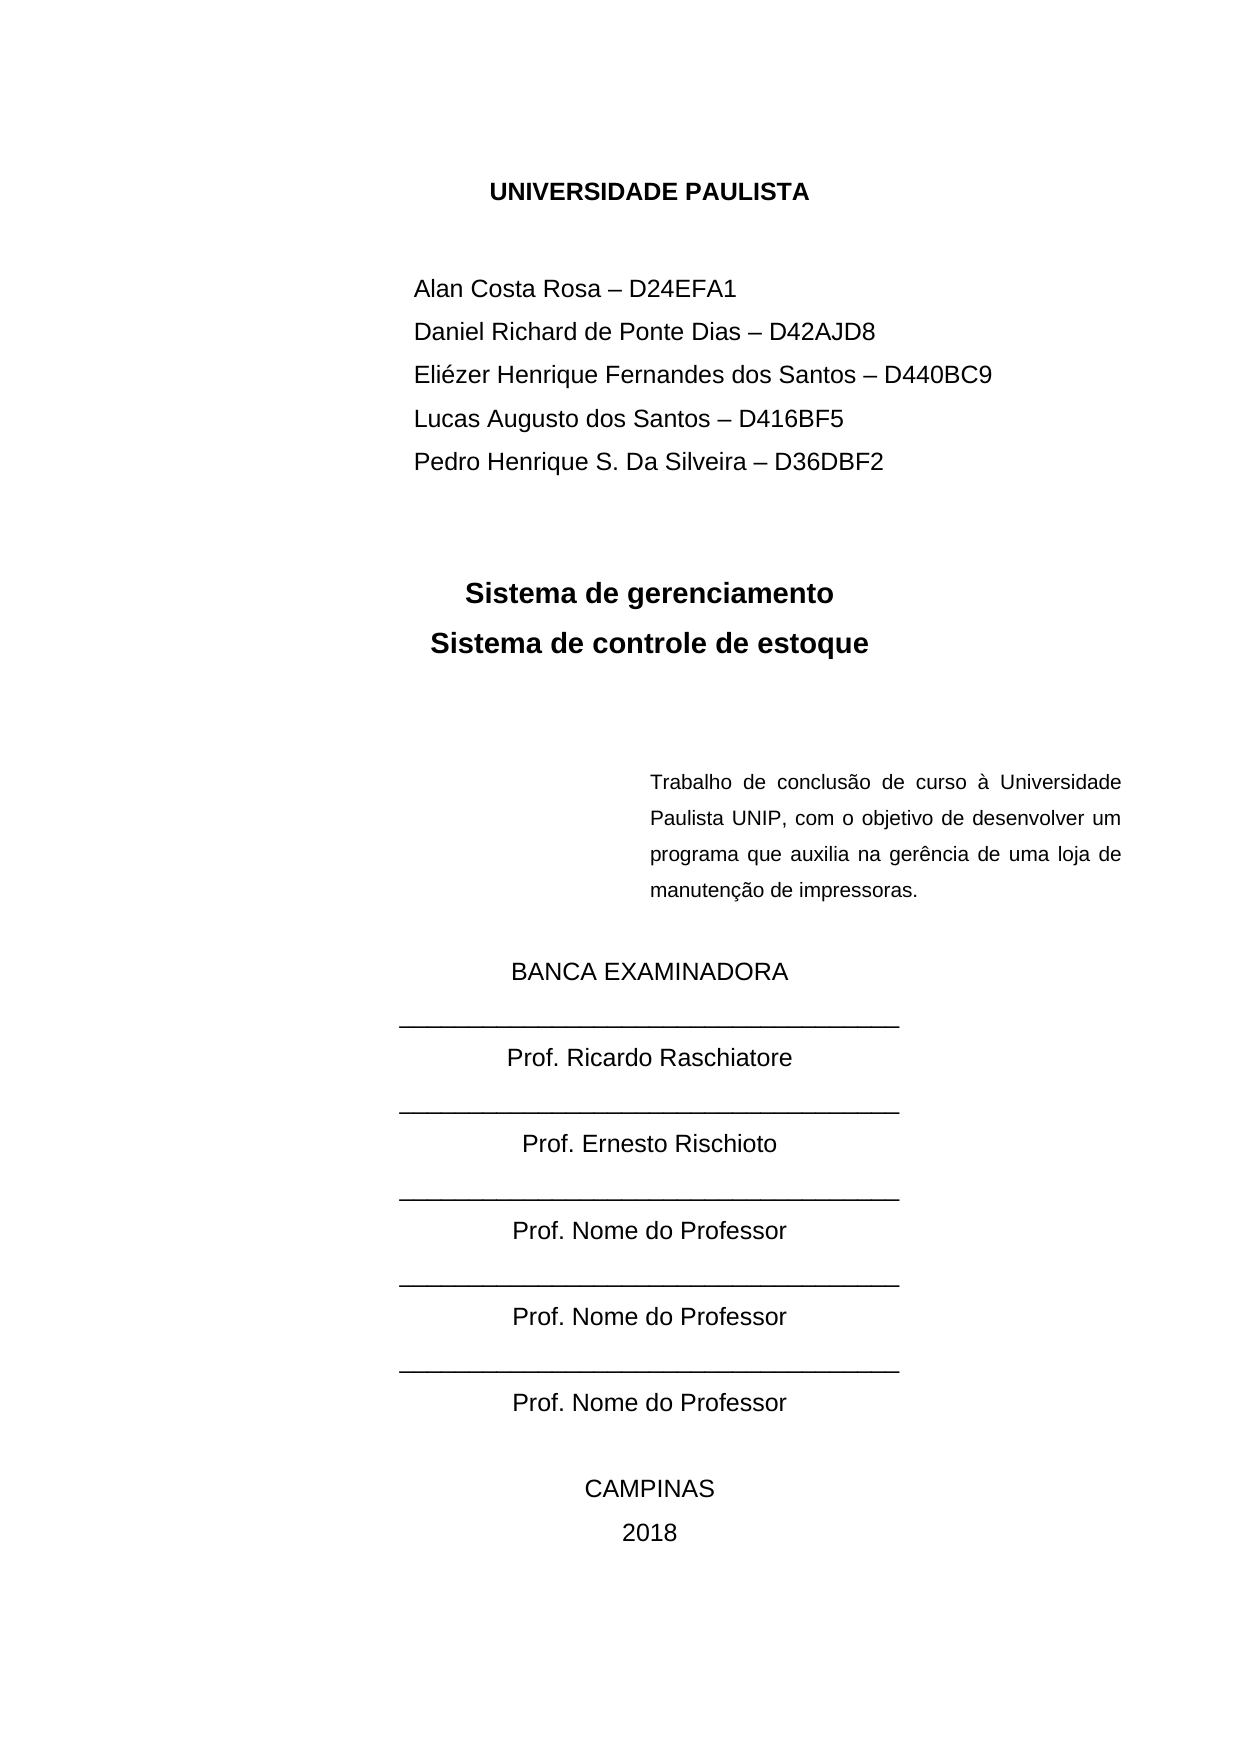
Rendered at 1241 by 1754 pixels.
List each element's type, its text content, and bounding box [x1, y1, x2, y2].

text ____________________________________ [177, 1173, 1122, 1201]
text Prof. Nome do Professor [177, 1388, 1122, 1417]
text Pedro Henrique S. Da Silveira – D36DBF2 [413, 447, 1122, 562]
text ____________________________________ [177, 1000, 1122, 1029]
text Eliézer Henrique Fernandes dos Santos – D440BC9 [413, 360, 1122, 389]
text Sistema de gerenciamento Sistema de controle de estoque [177, 576, 1122, 710]
text Prof. Ricardo Raschiatore [177, 1043, 1122, 1072]
text UNIVERSIDADE PAULISTA [177, 177, 1122, 206]
text Trabalho de conclusão de curso à Universidade Paulista UNIP, com o objetivo de desenvolver um programa que auxilia na gerência de uma loja de manutenção de impressoras. [650, 770, 1122, 902]
text Lucas Augusto dos Santos – D416BF5 [413, 403, 1122, 432]
text Alan Costa Rosa – D24EFA1 [339, 274, 1122, 303]
text Prof. Ernesto Rischioto [177, 1129, 1122, 1158]
text Daniel Richard de Ponte Dias – D42AJD8 [413, 317, 1122, 346]
text Prof. Nome do Professor [177, 1216, 1122, 1244]
text ____________________________________ [177, 1086, 1122, 1115]
text ____________________________________ [177, 1259, 1122, 1288]
text ____________________________________ [177, 1345, 1122, 1374]
text Prof. Nome do Professor [177, 1302, 1122, 1331]
text CAMPINAS 2018 [177, 1431, 1122, 1546]
text BANCA EXAMINADORA [177, 957, 1122, 986]
